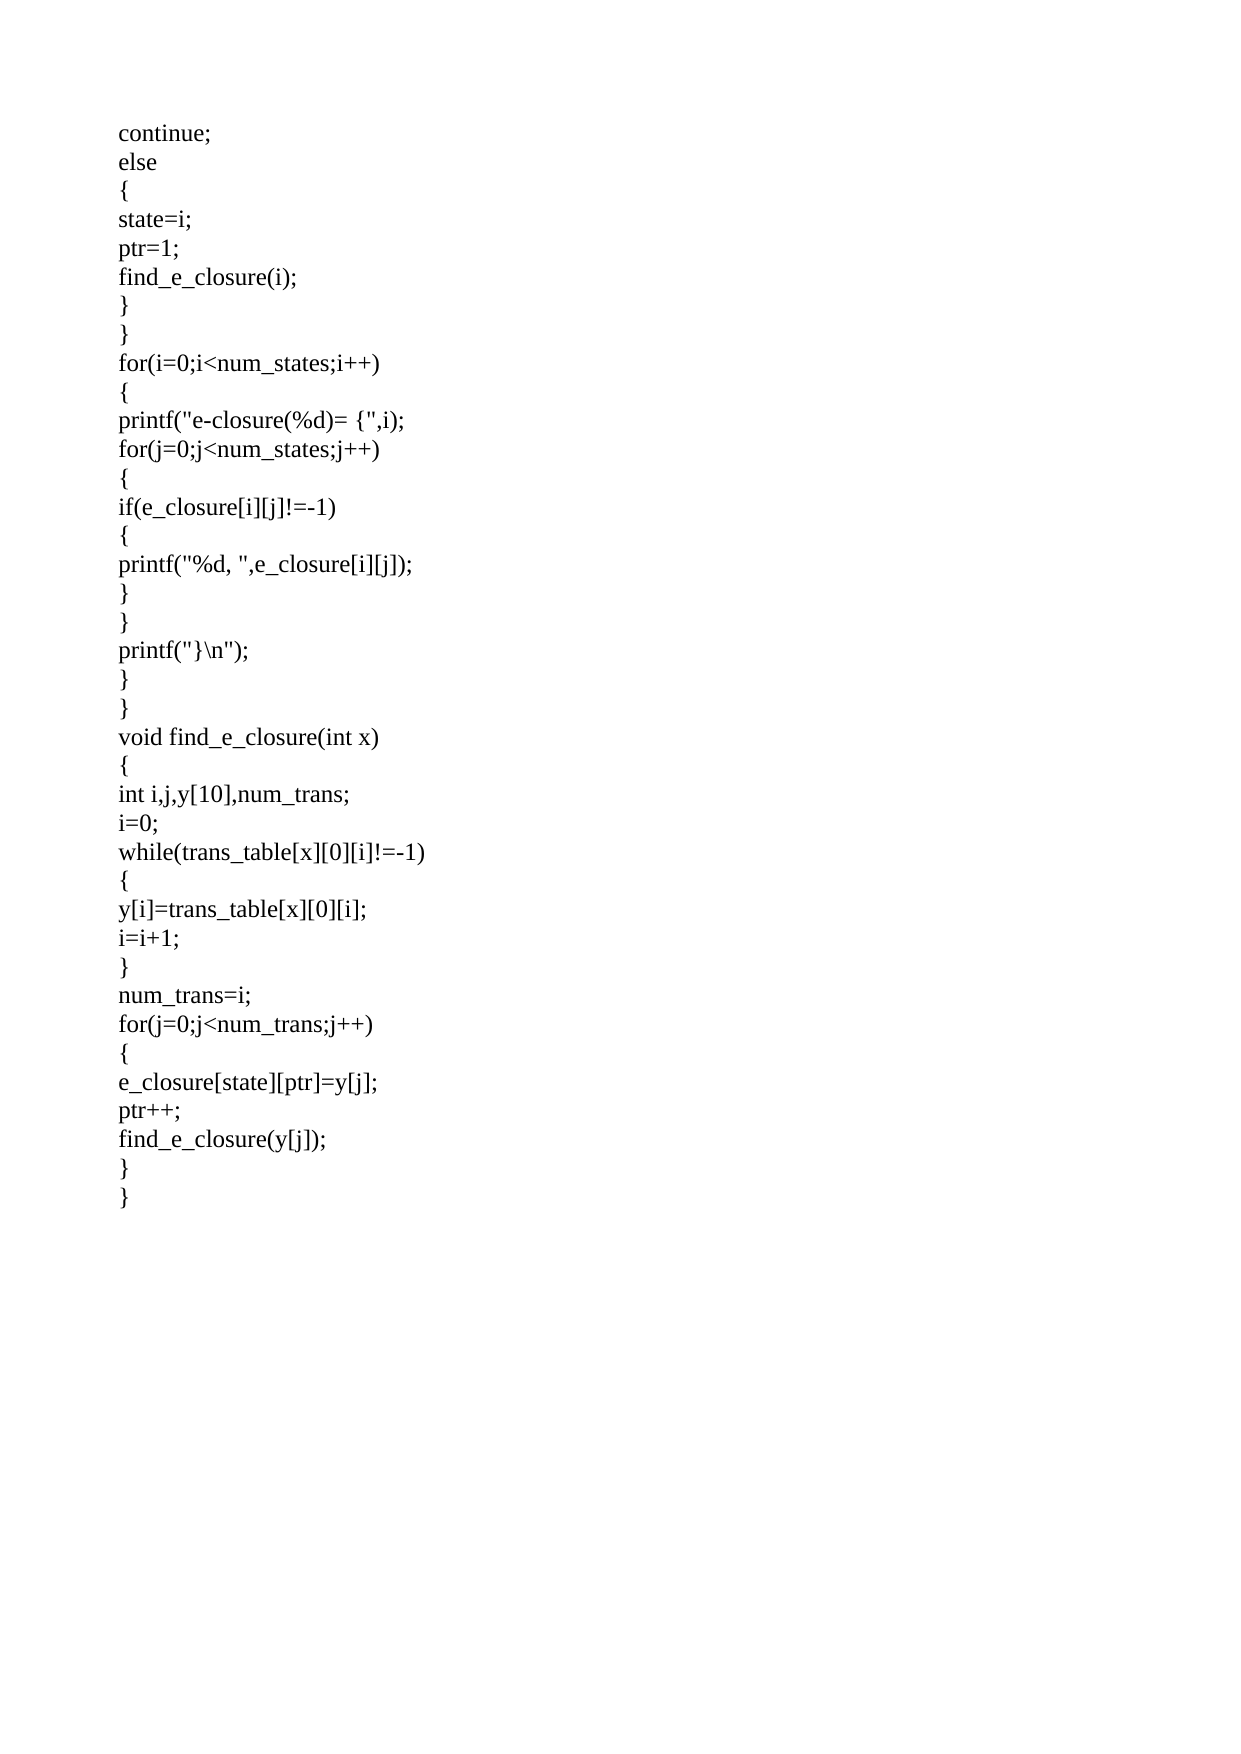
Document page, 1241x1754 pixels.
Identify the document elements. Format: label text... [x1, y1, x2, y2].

text } [118, 1153, 1122, 1182]
text else [118, 147, 1122, 176]
text continue; [118, 118, 1122, 147]
text ptr++; [118, 1096, 1122, 1124]
text e_closure[state][ptr]=y[j]; [118, 1067, 1122, 1096]
text } [118, 664, 1122, 693]
text } [118, 607, 1122, 636]
text { [118, 751, 1122, 779]
text } [118, 1182, 1122, 1211]
text for(j=0;j<num_states;j++) [118, 434, 1122, 463]
text find_e_closure(i); [118, 262, 1122, 291]
text { [118, 521, 1122, 549]
text } [118, 952, 1122, 981]
text printf("}\n"); [118, 636, 1122, 664]
text i=0; [118, 808, 1122, 837]
text y[i]=trans_table[x][0][i]; [118, 894, 1122, 923]
text printf("e-closure(%d)= {",i); [118, 406, 1122, 434]
text void find_e_closure(int x) [118, 722, 1122, 751]
text } [118, 693, 1122, 722]
text find_e_closure(y[j]); [118, 1124, 1122, 1153]
text { [118, 866, 1122, 894]
text if(e_closure[i][j]!=-1) [118, 492, 1122, 521]
text { [118, 1038, 1122, 1067]
text num_trans=i; [118, 981, 1122, 1009]
text } [118, 319, 1122, 348]
text } [118, 578, 1122, 607]
text for(i=0;i<num_states;i++) [118, 348, 1122, 377]
text i=i+1; [118, 923, 1122, 952]
text state=i; [118, 204, 1122, 233]
text { [118, 463, 1122, 492]
text while(trans_table[x][0][i]!=-1) [118, 837, 1122, 866]
text { [118, 377, 1122, 406]
text } [118, 291, 1122, 319]
text { [118, 176, 1122, 204]
text ptr=1; [118, 233, 1122, 262]
text int i,j,y[10],num_trans; [118, 779, 1122, 808]
text printf("%d, ",e_closure[i][j]); [118, 549, 1122, 578]
text for(j=0;j<num_trans;j++) [118, 1009, 1122, 1038]
